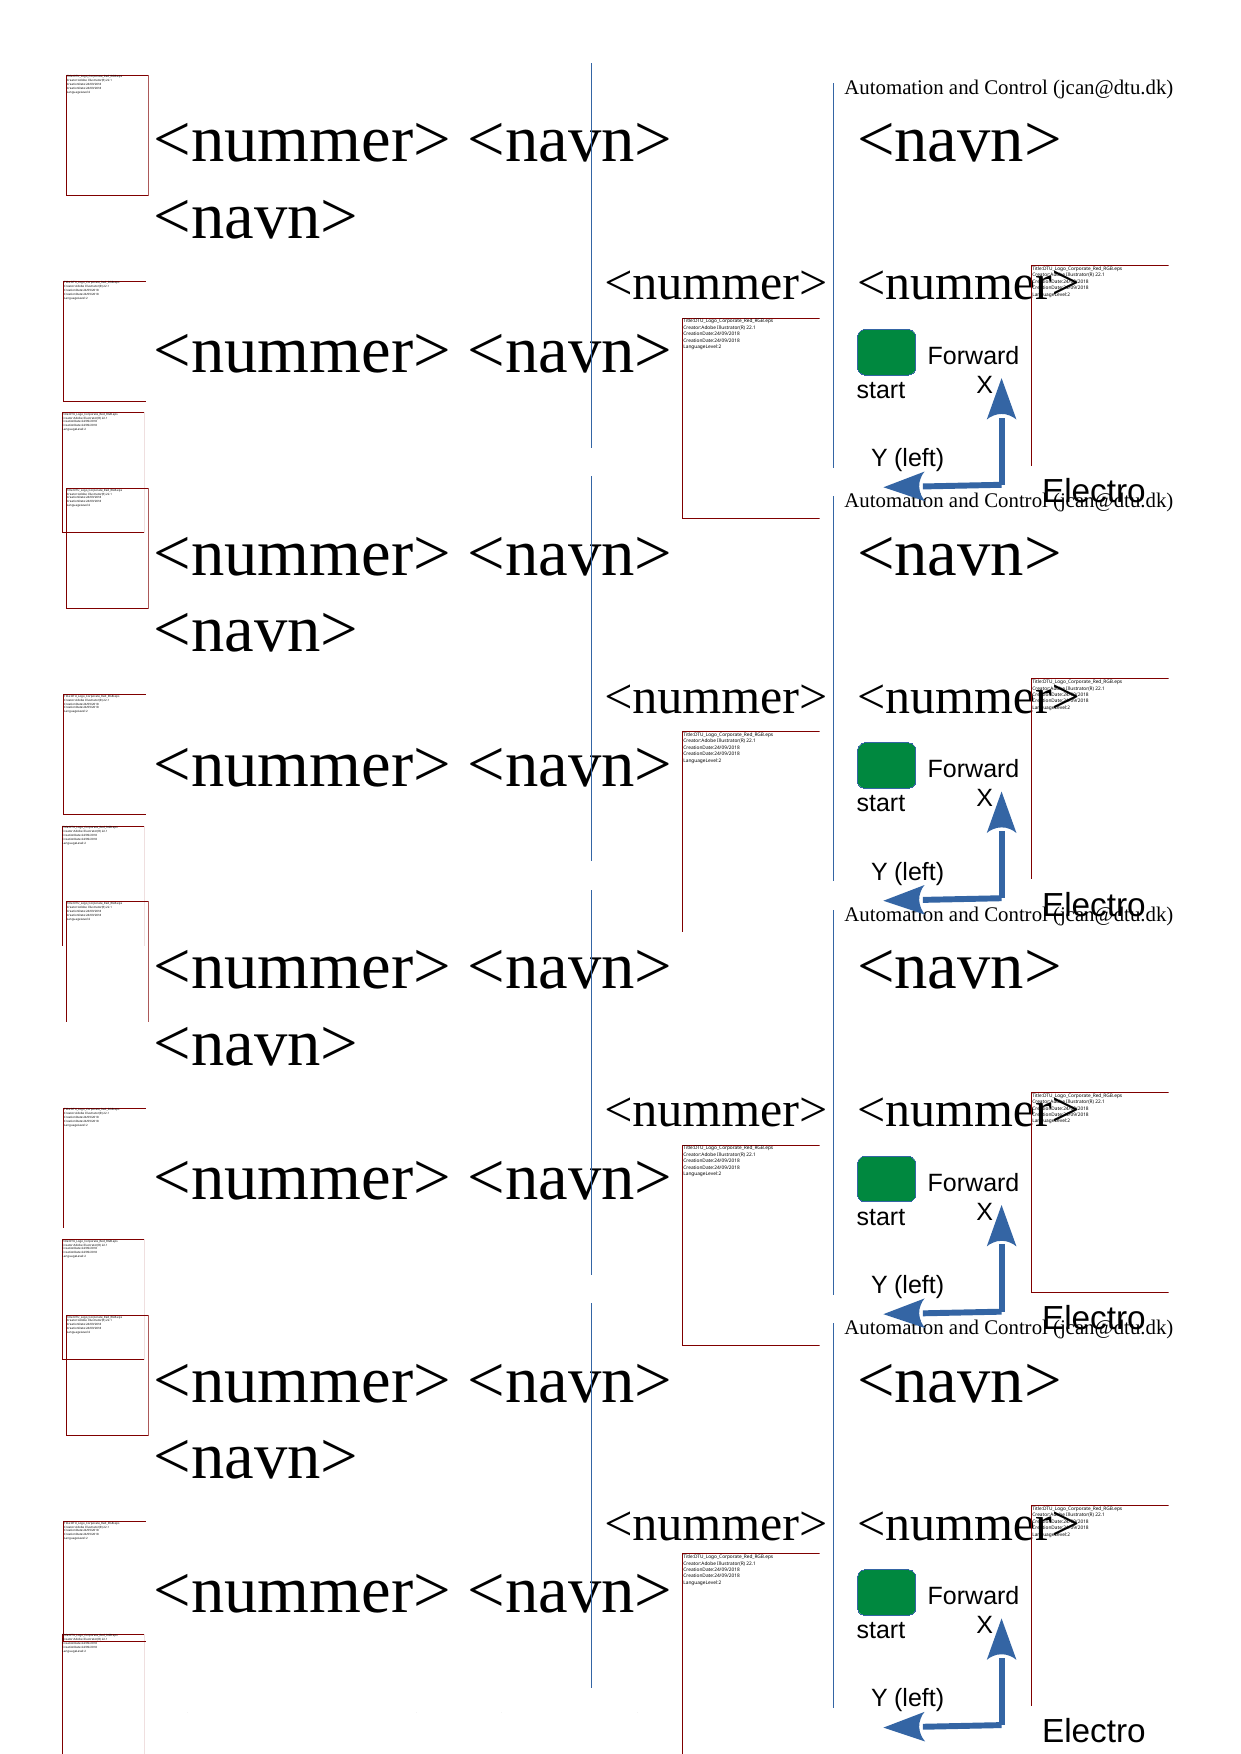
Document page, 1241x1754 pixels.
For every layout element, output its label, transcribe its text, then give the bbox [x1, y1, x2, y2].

text <nummer> <navn> <navn> <navn> [834, 99, 1181, 253]
text <nummer> <navn> <navn> <navn> [592, 926, 833, 1080]
text <nummer> <navn> <navn> <navn> [67, 513, 144, 532]
text <nummer> <navn> <navn> <navn> [67, 99, 148, 195]
text <nummer> <navn> [1032, 1137, 1181, 1214]
text <nummer> <nummer> [592, 666, 833, 724]
text <nummer> <navn> <navn> <navn> [834, 513, 1181, 666]
text Automation and Control (jcan@dtu.dk) [63, 1311, 144, 1340]
text Automation and Control (jcan@dtu.dk) [67, 1316, 144, 1340]
text <nummer> <navn> <navn> <navn> [59, 513, 591, 666]
text <nummer> <nummer> [592, 253, 833, 310]
text <nummer> <navn> [1005, 1690, 1181, 1713]
text <nummer> <navn> <navn> <navn> [592, 99, 833, 253]
text <nummer> <navn> [63, 449, 144, 472]
text <nummer> <navn> <navn> <navn> [834, 1340, 1181, 1493]
text <nummer> <nummer> [834, 253, 1181, 310]
text Automation and Control (jcan@dtu.dk) [683, 1311, 1181, 1340]
text <nummer> <navn> [59, 1137, 63, 1214]
text <nummer> <nummer> [834, 1493, 1181, 1551]
text <nummer> <navn> [64, 310, 591, 387]
text <nummer> <navn> [145, 1690, 682, 1713]
text <nummer> <nummer> [59, 253, 591, 310]
text <nummer> <navn> [64, 1137, 591, 1214]
text Automation and Control (jcan@dtu.dk) [592, 484, 682, 513]
text <nummer> <navn> [59, 310, 63, 387]
text <nummer> <nummer> [834, 666, 1181, 724]
text Automation and Control (jcan@dtu.dk) [683, 898, 1181, 926]
text <nummer> <navn> [1032, 724, 1181, 801]
text <nummer> <navn> [145, 1276, 682, 1299]
text Automation and Control (jcan@dtu.dk) [145, 1311, 591, 1340]
text Automation and Control (jcan@dtu.dk) [683, 484, 1181, 513]
text <nummer> <navn> [834, 724, 1031, 801]
text <nummer> <navn> [592, 310, 833, 387]
text <nummer> <navn> [145, 449, 682, 472]
text <nummer> <navn> [683, 449, 999, 472]
text <nummer> <navn> <navn> <navn> [67, 1340, 144, 1359]
text <nummer> <navn> <navn> <navn> [67, 513, 148, 608]
text <nummer> <navn> [592, 1551, 833, 1627]
text Automation and Control (jcan@dtu.dk) [63, 898, 144, 926]
text <nummer> <navn> [834, 1137, 1031, 1214]
text <nummer> <navn> [683, 863, 999, 886]
text <nummer> <navn> <navn> <navn> [592, 1340, 833, 1493]
text <nummer> <navn> [1005, 863, 1181, 886]
text <nummer> <navn> <navn> <navn> [59, 1340, 591, 1493]
text Automation and Control (jcan@dtu.dk) [63, 484, 144, 513]
text <nummer> <nummer> [592, 1493, 833, 1551]
text Automation and Control (jcan@dtu.dk) [67, 489, 144, 513]
text <nummer> <nummer> [59, 666, 591, 724]
text <nummer> <navn> <navn> <navn> [834, 926, 1181, 1080]
text <nummer> <navn> [59, 724, 63, 801]
text Automation and Control (jcan@dtu.dk) [67, 902, 144, 926]
text Automation and Control (jcan@dtu.dk) [145, 898, 591, 926]
text <nummer> <navn> <navn> <navn> [59, 926, 591, 1080]
text <nummer> <navn> [63, 1690, 144, 1713]
text <nummer> <navn> <navn> <navn> [67, 1340, 148, 1435]
text <nummer> <navn> <navn> <navn> [592, 513, 833, 666]
text <nummer> <navn> [145, 863, 682, 886]
text <nummer> <navn> <navn> <navn> [59, 99, 591, 253]
text <nummer> <nummer> [59, 1493, 591, 1551]
text <nummer> <nummer> [59, 1080, 591, 1137]
text <nummer> <navn> [683, 1690, 999, 1713]
text <nummer> <nummer> [834, 1080, 1181, 1137]
text Automation and Control (jcan@dtu.dk) [145, 484, 591, 513]
text <nummer> <navn> [834, 1551, 1031, 1627]
text <nummer> <navn> [59, 1551, 63, 1627]
text <nummer> <navn> [683, 1276, 999, 1299]
text <nummer> <navn> [63, 1276, 144, 1299]
text Automation and Control (jcan@dtu.dk) [592, 1311, 682, 1340]
text Automation and Control (jcan@dtu.dk) [67, 76, 148, 99]
text <nummer> <navn> [63, 863, 144, 886]
text <nummer> <navn> [64, 724, 591, 801]
text <nummer> <navn> [1032, 1551, 1181, 1627]
text <nummer> <navn> [834, 310, 1031, 387]
text Automation and Control (jcan@dtu.dk) [592, 898, 682, 926]
text Automation and Control (jcan@dtu.dk) [59, 71, 591, 99]
text Automation and Control (jcan@dtu.dk) [592, 71, 1181, 99]
text <nummer> <navn> [1032, 310, 1181, 387]
text <nummer> <navn> [1005, 1276, 1181, 1299]
text <nummer> <navn> [64, 1551, 591, 1627]
text <nummer> <navn> [1005, 449, 1181, 472]
text <nummer> <navn> [592, 1137, 833, 1214]
text <nummer> <nummer> [592, 1080, 833, 1137]
text <nummer> <navn> [592, 724, 833, 801]
